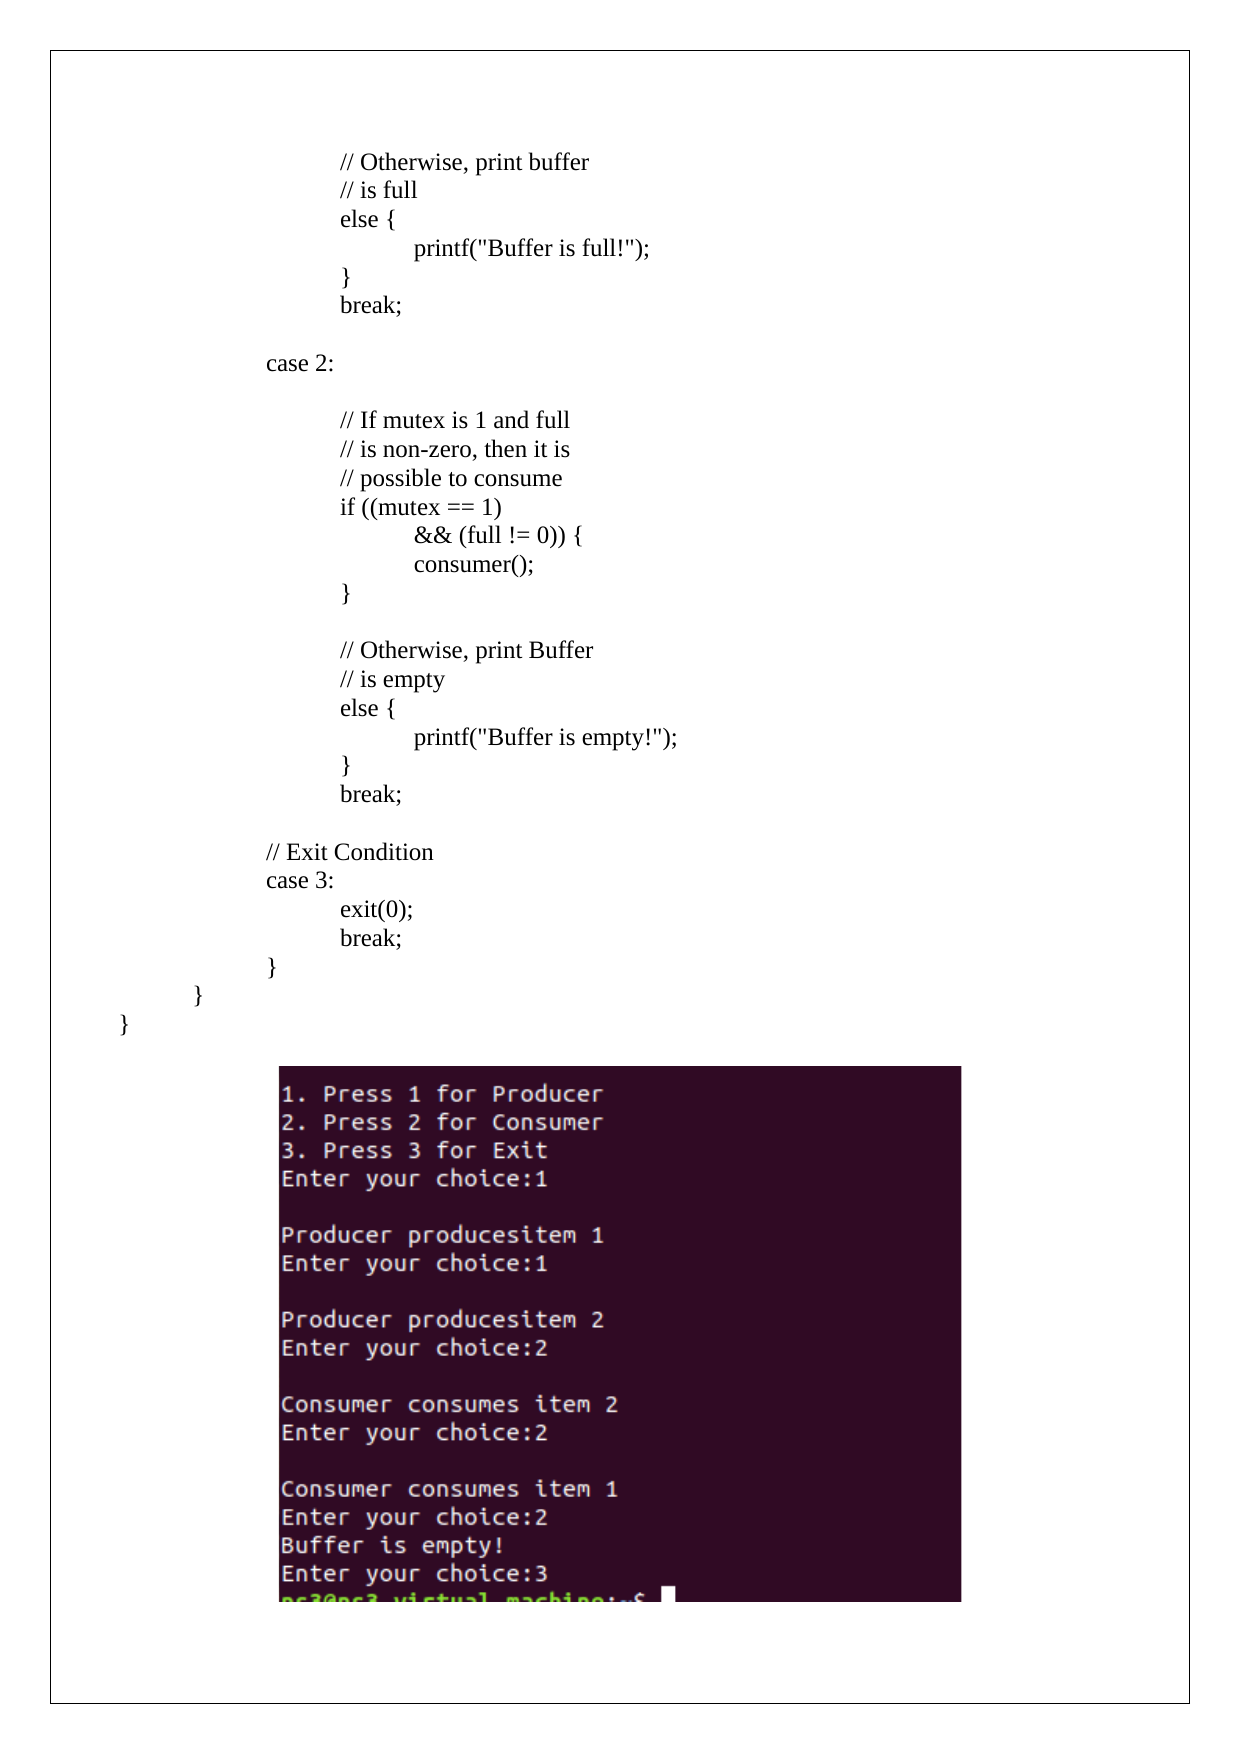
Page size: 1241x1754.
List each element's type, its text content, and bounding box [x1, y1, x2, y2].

text printf("Buffer is full!"); [118, 233, 1122, 262]
text exit(0); [118, 894, 1122, 923]
text // If mutex is 1 and full [118, 406, 1122, 434]
text printf("Buffer is empty!"); [118, 722, 1122, 751]
text if ((mutex == 1) [118, 492, 1122, 521]
text // Otherwise, print Buffer [118, 636, 1122, 664]
text break; [118, 923, 1122, 952]
text // possible to consume [118, 463, 1122, 492]
text } [118, 1009, 1122, 1038]
text } [118, 578, 1122, 607]
text // is full [118, 176, 1122, 204]
text else { [118, 693, 1122, 722]
text break; [118, 779, 1122, 808]
text } [118, 751, 1122, 779]
text } [118, 262, 1122, 291]
text // Exit Condition [118, 837, 1122, 866]
text consumer(); [118, 549, 1122, 578]
text } [118, 952, 1122, 981]
text && (full != 0)) { [118, 521, 1122, 549]
text case 3: [118, 866, 1122, 894]
text // Otherwise, print buffer [118, 147, 1122, 176]
text case 2: [118, 348, 1122, 377]
text break; [118, 291, 1122, 319]
text else { [118, 204, 1122, 233]
text } [118, 981, 1122, 1009]
text // is non-zero, then it is [118, 434, 1122, 463]
text // is empty [118, 664, 1122, 693]
